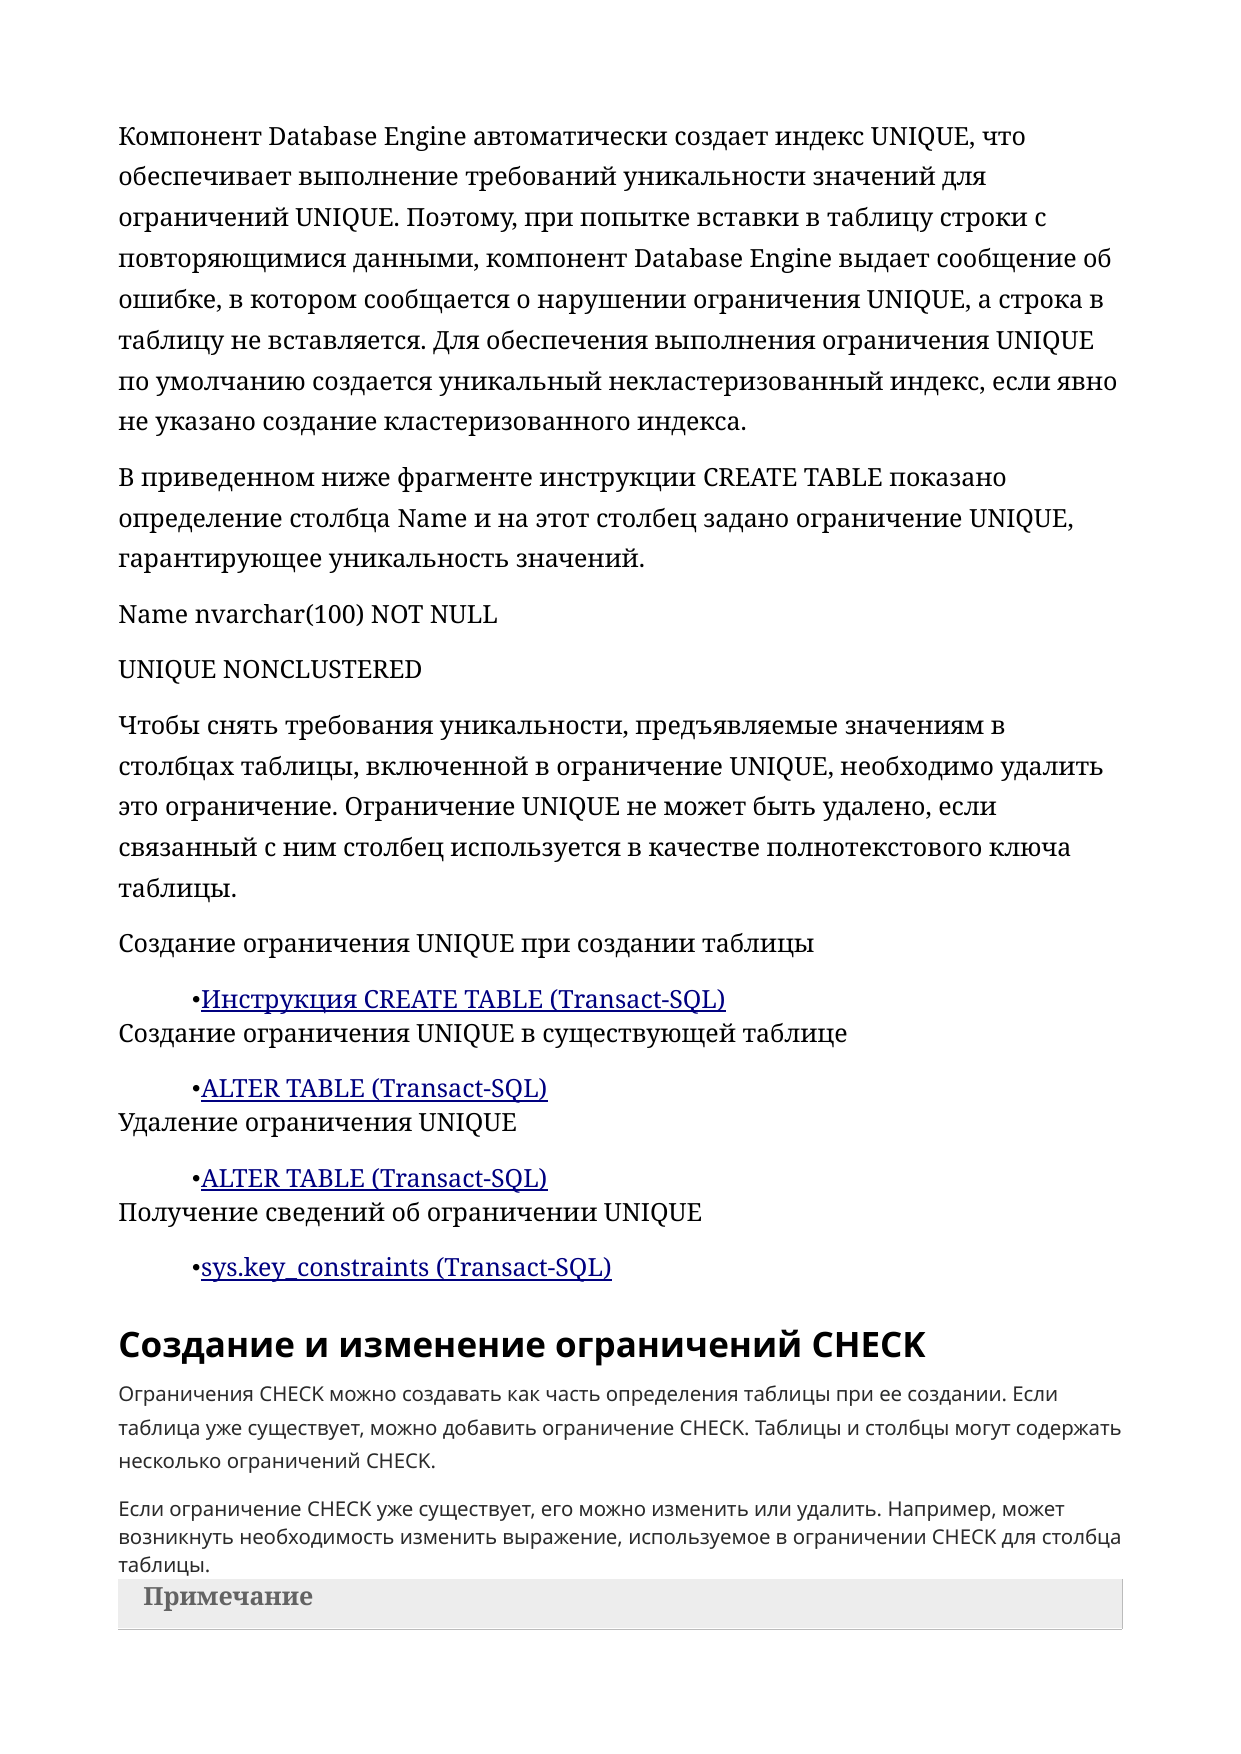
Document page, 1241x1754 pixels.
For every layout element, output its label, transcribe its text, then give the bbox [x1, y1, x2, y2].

text Удаление ограничения UNIQUE [118, 1105, 1122, 1139]
text Name nvarchar(100) NOT NULL [118, 596, 1122, 631]
text Создание ограничения UNIQUE при создании таблицы [118, 926, 1122, 960]
picture [118, 1583, 144, 1606]
list sys.key_constraints (Transact-SQL) [118, 1250, 1122, 1284]
text Компонент Database Engine автоматически создает индекс UNIQUE, что обеспечивает выполнение требований уникальности значений для ограничений UNIQUE. Поэтому, при попытке вставки в таблицу строки с повторяющимися данными, компонент Database Engine выдает сообщение об ошибке, в котором сообщается о нарушении ограничения UNIQUE, а строка в таблицу не вставляется. Для обеспечения выполнения ограничения UNIQUE по умолчанию создается уникальный некластеризованный индекс, если явно не указано создание кластеризованного индекса. [118, 118, 1122, 438]
list ALTER TABLE (Transact-SQL) [118, 1160, 1122, 1194]
text Чтобы снять требования уникальности, предъявляемые значениям в столбцах таблицы, включенной в ограничение UNIQUE, необходимо удалить это ограничение. Ограничение UNIQUE не может быть удалено, если связанный с ним столбец используется в качестве полнотекстового ключа таблицы. [118, 707, 1122, 905]
text В приведенном ниже фрагменте инструкции CREATE TABLE показано определение столбца Name и на этот столбец задано ограничение UNIQUE, гарантирующее уникальность значений. [118, 459, 1122, 575]
text Если ограничение CHECK уже существует, его можно изменить или удалить. Например, может возникнуть необходимость изменить выражение, используемое в ограничении CHECK для столбца таблицы. [118, 1494, 1122, 1579]
text UNIQUE NONCLUSTERED [118, 652, 1122, 686]
list Инструкция CREATE TABLE (Transact-SQL) [118, 981, 1122, 1016]
text Получение сведений об ограничении UNIQUE [118, 1194, 1122, 1228]
text Создание ограничения UNIQUE в существующей таблице [118, 1016, 1122, 1049]
subtitle Создание и изменение ограничений CHECK [118, 1320, 1122, 1368]
text Ограничения CHECK можно создавать как часть определения таблицы при ее создании. Если таблица уже существует, можно добавить ограничение CHECK. Таблицы и столбцы могут содержать несколько ограничений CHECK. [118, 1380, 1122, 1474]
list ALTER TABLE (Transact-SQL) [118, 1071, 1122, 1105]
table_header Примечание [118, 1579, 1122, 1628]
